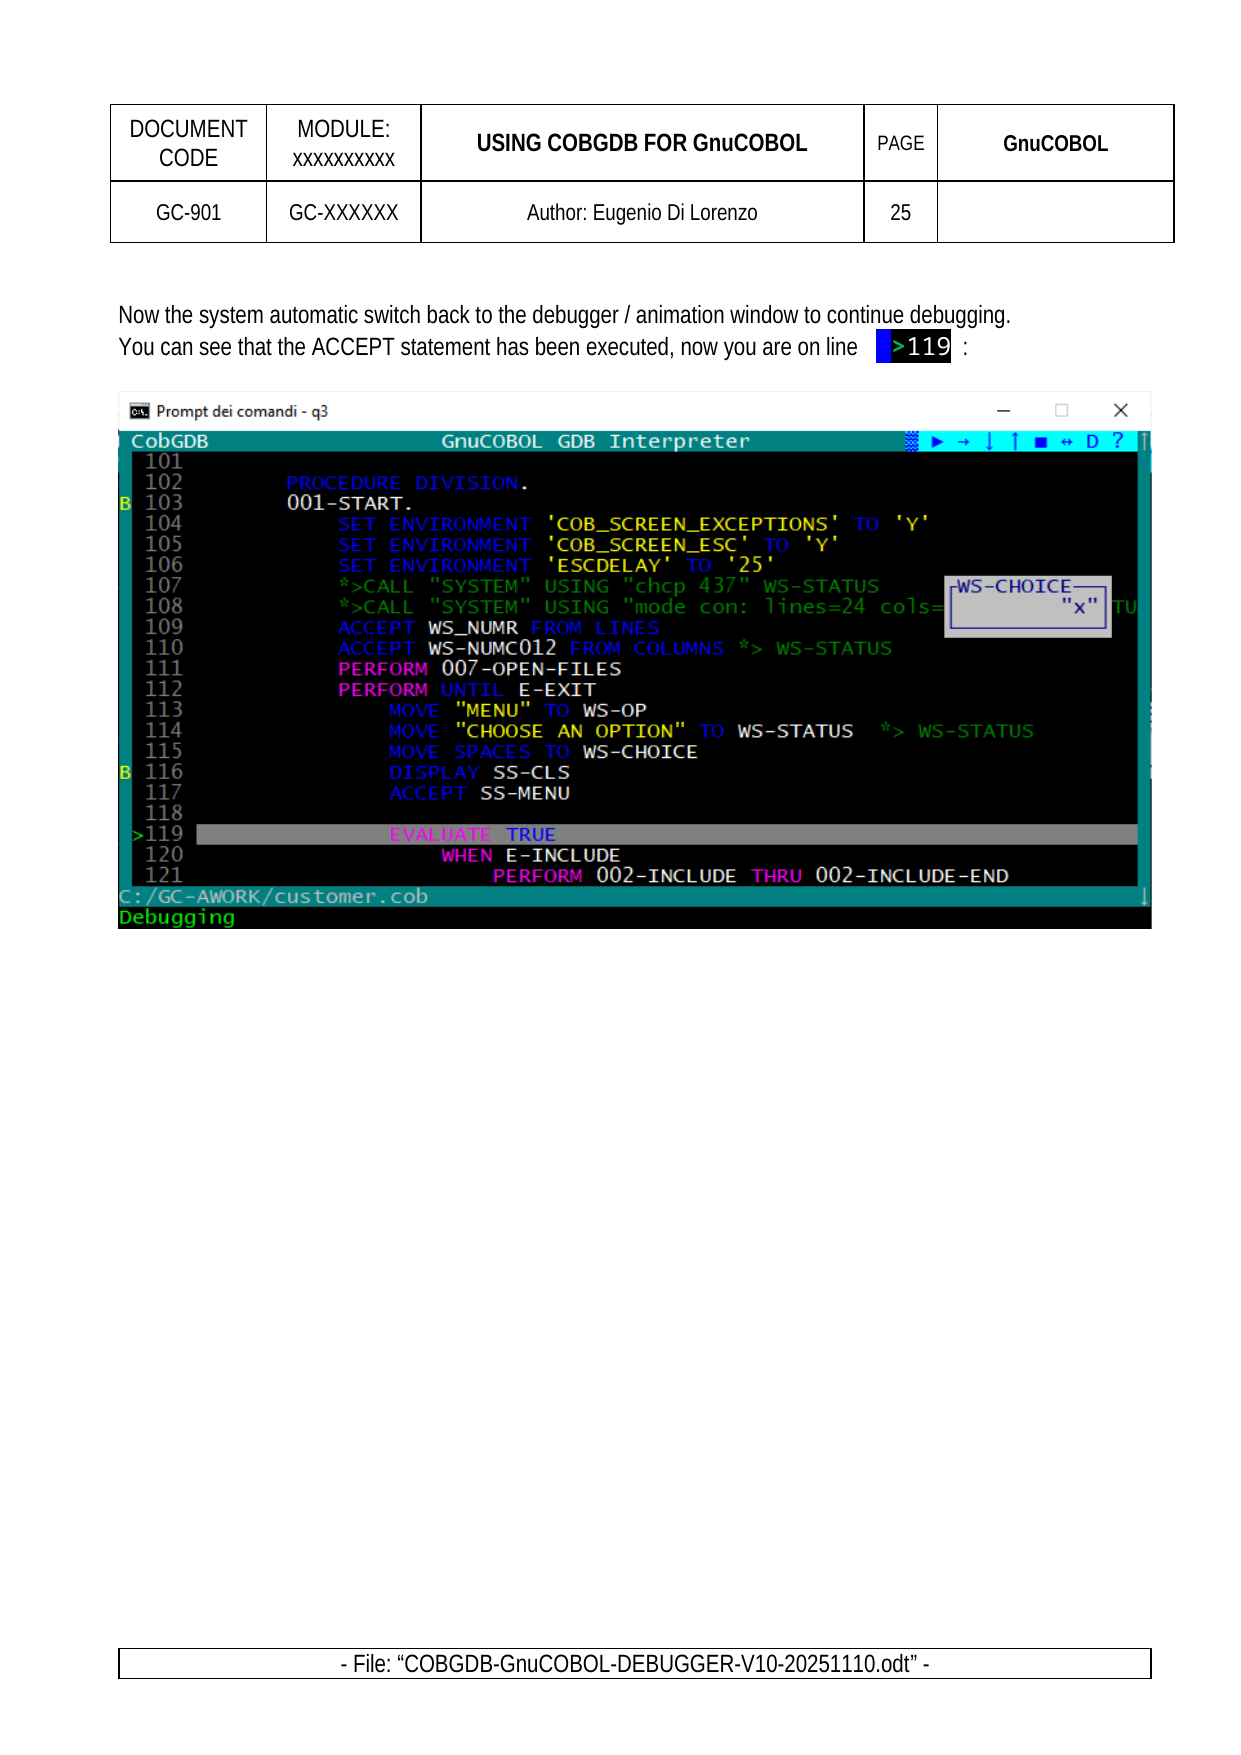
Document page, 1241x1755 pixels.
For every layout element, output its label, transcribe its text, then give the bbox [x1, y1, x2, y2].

picture [118, 391, 1152, 929]
text You can see that the ACCEPT statement has been executed, now you are on line >119 : [118, 329, 1152, 363]
text Now the system automatic switch back to the debugger / animation window to continue debugging. [118, 300, 1152, 329]
